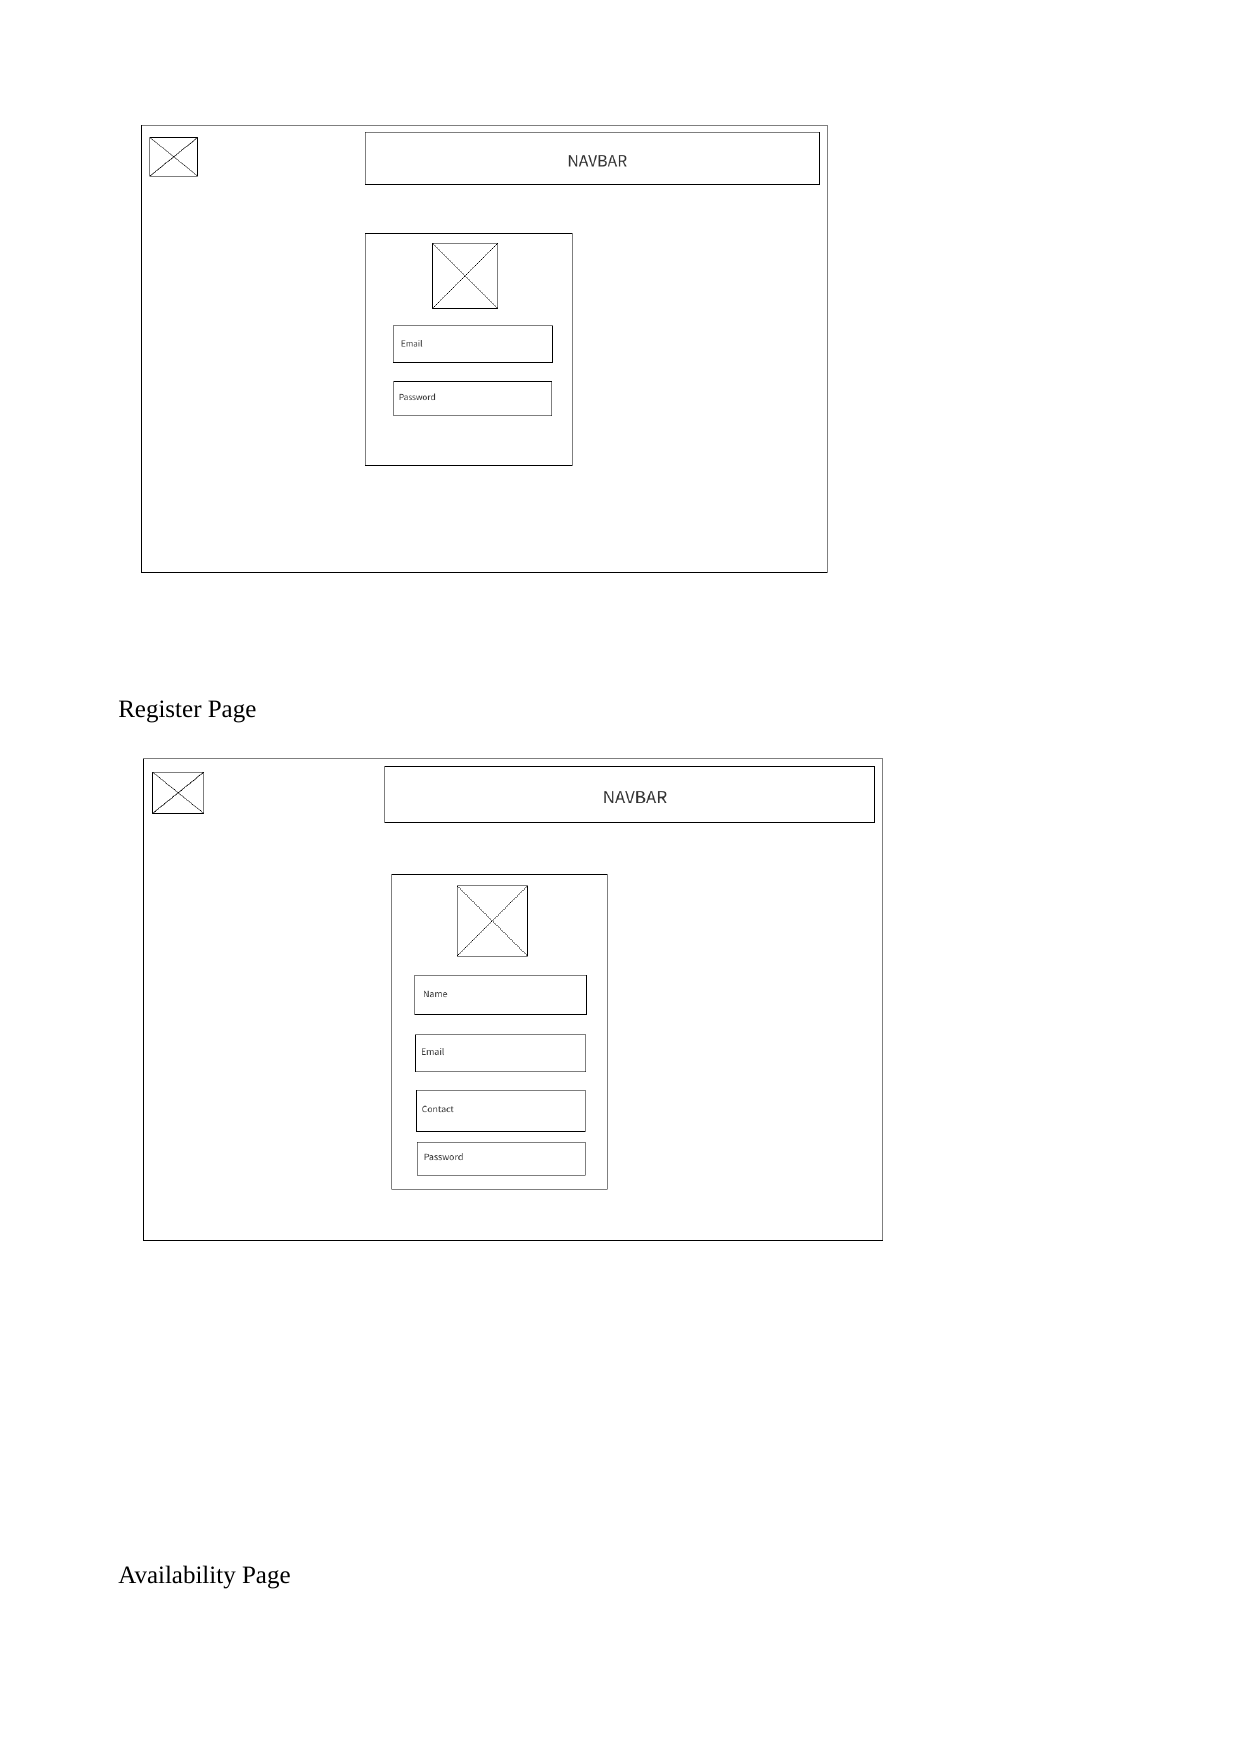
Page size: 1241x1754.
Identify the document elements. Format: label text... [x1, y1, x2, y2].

text Register Page [118, 694, 1122, 722]
text Availability Page [118, 1560, 1122, 1589]
picture [118, 118, 869, 637]
picture [118, 751, 928, 1310]
